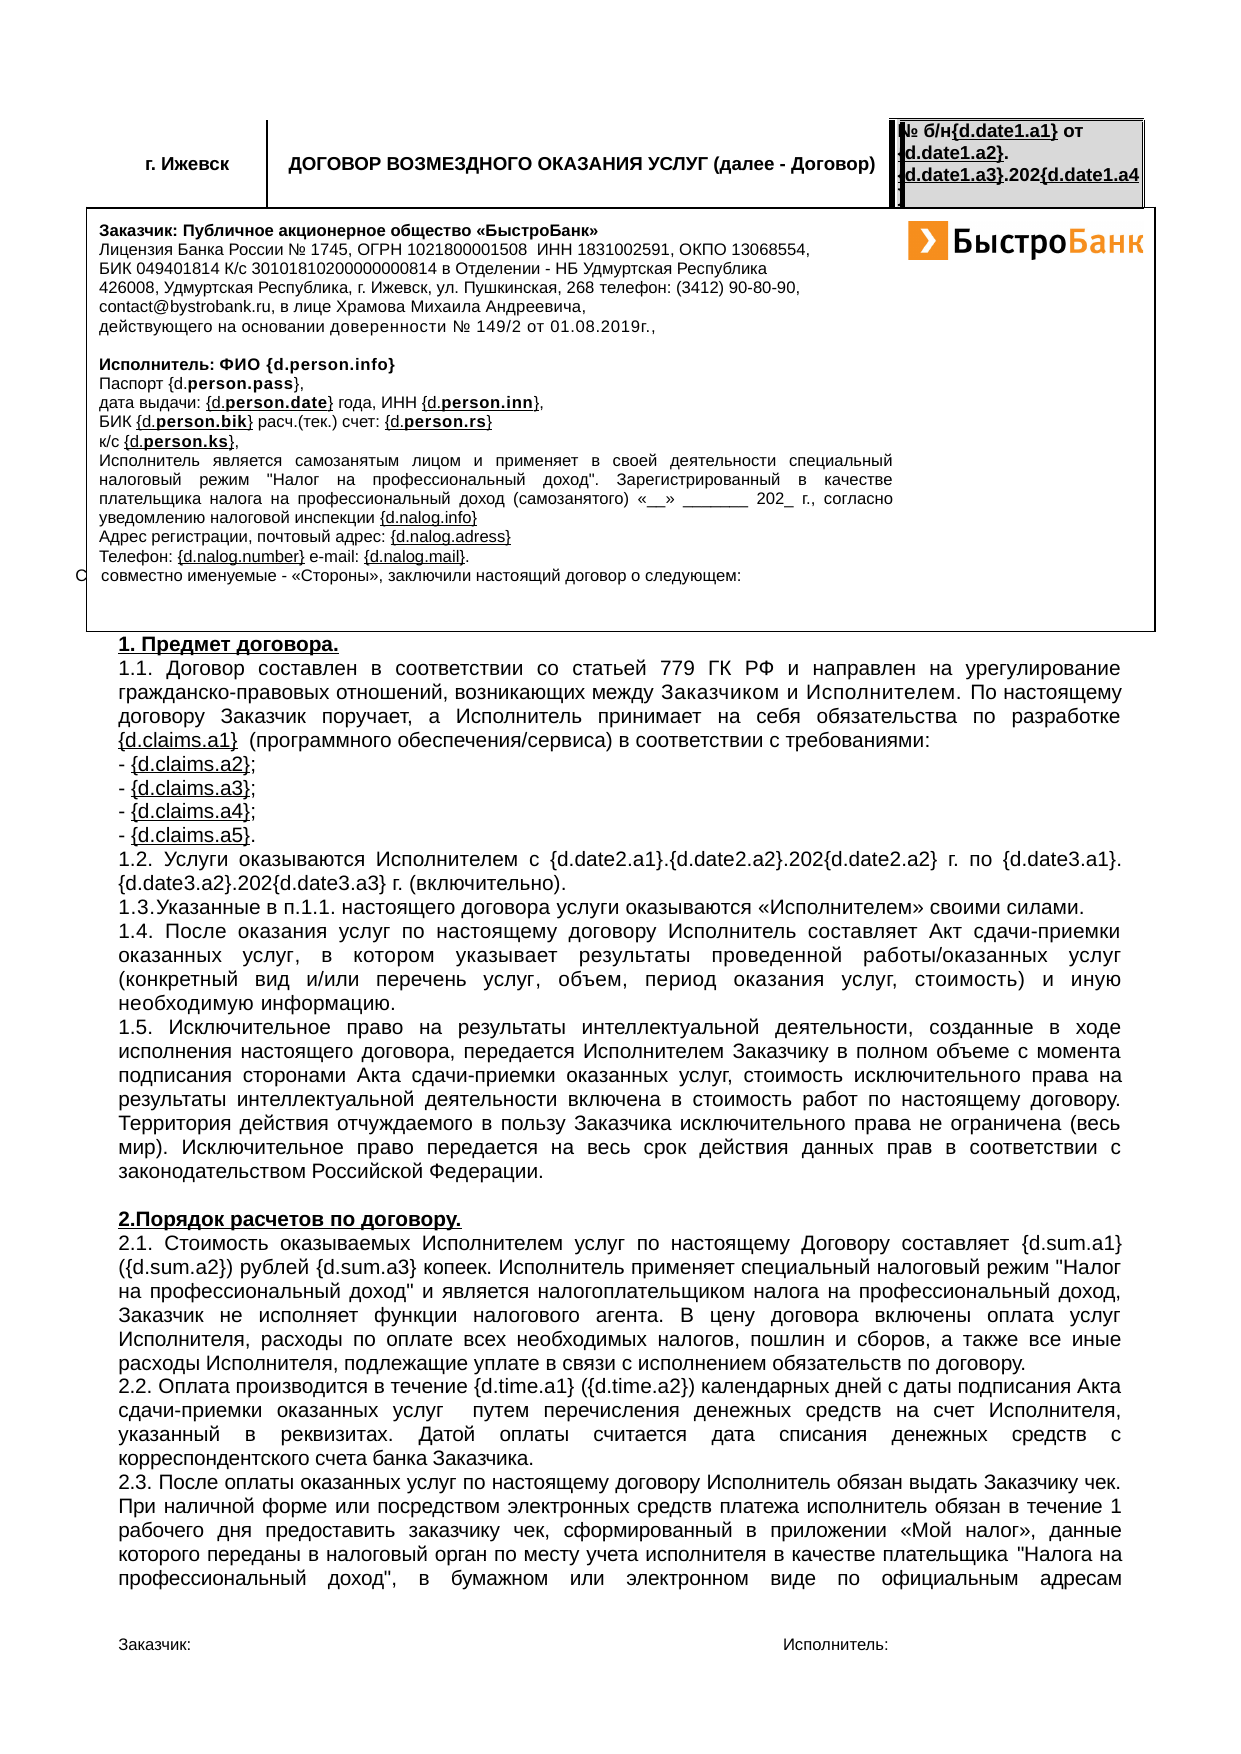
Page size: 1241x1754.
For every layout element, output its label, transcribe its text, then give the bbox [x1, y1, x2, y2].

text 2.1. Стоимость оказываемых Исполнителем услуг по настоящему Договору составляет {d.sum.a1} ({d.sum.a2}) рублей {d.sum.a3} копеек. Исполнитель применяет специальный налоговый режим "Налог на профессиональный доход" и является налогоплательщиком налога на профессиональный доход, Заказчик не исполняет функции налогового агента. В цену договора включены оплата услуг Исполнителя, расходы по оплате всех необходимых налогов, пошлин и сборов, а также все иные расходы Исполнителя, подлежащие уплате в связи с исполнением обязательств по договору. [118, 1231, 1122, 1374]
list 1.4. После оказания услуг по настоящему договору Исполнитель составляет Акт сдачи-приемки оказанных услуг, в котором указывает результаты проведенной работы/оказанных услуг (конкретный вид и/или перечень услуг, объем, период оказания услуг, стоимость) и иную необходимую информацию. [118, 919, 1122, 1015]
table_header г. Ижевск [86, 118, 267, 207]
text 2.Порядок расчетов по договору. [118, 1207, 1122, 1231]
text 2.2. Оплата производится в течение {d.time.a1} ({d.time.a2}) календарных дней с даты подписания Акта сдачи-приемки оказанных услуг путем перечисления денежных средств на счет Исполнителя, указанный в реквизитах. Датой оплаты считается дата списания денежных средств с корреспондентского счета банка Заказчика. [118, 1374, 1122, 1470]
table_cell [87, 585, 905, 631]
table_header № б/н{d.date1.a1} от {d.date1.a2}.{d.date1.a3}.202{d.date1.a4} [897, 119, 1143, 153]
table_header [1150, 118, 1155, 207]
table_cell Заказчик: Публичное акционерное общество «БыстроБанк» Лицензия Банка России № 1745, ОГРН 1021800001508 ИНН 1831002591, ОКПО 13068554, БИК 049401814 К/с 30101810200000000814 в Отделении - НБ Удмуртская Республика 426008, Удмуртская Республика, г. Ижевск, ул. Пушкинская, 268 телефон: (3412) 90-80-90, contact@bystrobank.ru, в лице Храмова Михаила Андреевича, действующего на основании доверенности № 149/2 от 01.08.2019г., Исполнитель: ФИО {d.person.info} Паспорт {d.person.pass}, дата выдачи: {d.person.date} года, ИНН {d.person.inn}, БИК {d.person.bik} расч.(тек.) счет: {d.person.rs} к/с {d.person.ks}, Исполнитель является самозанятым лицом и применяет в своей деятельности специальный налоговый режим "Налог на профессиональный доход". Зарегистрированный в качестве плательщика налога на профессиональный доход (самозанятого) «__» _______ 202_ г., согласно уведомлению налоговой инспекции {d.nalog.info} Адрес регистрации, почтовый адрес: {d.nalog.adress} Телефон: {d.nalog.number} е-mail: {d.nalog.mail}. [87, 209, 905, 566]
text - {d.claims.a4}; [118, 799, 1122, 823]
table_header ДОГОВОР ВОЗМЕЗДНОГО ОКАЗАНИЯ УСЛУГ (далее - Договор) [267, 118, 897, 207]
picture [908, 221, 1144, 260]
text - {d.claims.a2}; [118, 751, 1122, 775]
table_header [1143, 118, 1150, 207]
list 1.5. Исключительное право на результаты интеллектуальной деятельности, созданные в ходе исполнения настоящего договора, передается Исполнителем Заказчику в полном объеме с момента подписания сторонами Акта сдачи-приемки оказанных услуг, стоимость исключительного права на результаты интеллектуальной деятельности включена в стоимость работ по настоящему договору. Территория действия отчуждаемого в пользу Заказчика исключительного права не ограничена (весь мир). Исключительное право передается на весь срок действия данных прав в соответствии с законодательством Российской Федерации. [118, 1015, 1122, 1183]
text 1.3.Указанные в п.1.1. настоящего договора услуги оказываются «Исполнителем» своими силами. [118, 895, 1122, 919]
text - {d.claims.a3}; [118, 775, 1122, 799]
table_header С совместно именуемые - «Стороны», заключили настоящий договор о следующем: [87, 566, 905, 585]
text 2.3. После оплаты оказанных услуг по настоящему договору Исполнитель обязан выдать Заказчику чек. При наличной форме или посредством электронных средств платежа исполнитель обязан в течение 1 рабочего дня предоставить заказчику чек, сформированный в приложении «Мой налог», данные которого переданы в налоговый орган по месту учета исполнителя в качестве плательщика "Налога на профессиональный доход", в бумажном или электронном виде по официальным адресам [118, 1470, 1122, 1590]
table_header № б/н{d.date1.a1} от {d.date1.a2}.{d.date1.a3}.202{d.date1.a4} [905, 121, 1142, 207]
text 1.2. Услуги оказываются Исполнителем с {d.date2.a1}.{d.date2.a2}.202{d.date2.a2} г. по {d.date3.a1}.{d.date3.a2}.202{d.date3.a3} г. (включительно). [118, 847, 1122, 895]
text 1. Предмет договора. [118, 632, 1122, 656]
text - {d.claims.a5}. [118, 823, 1122, 847]
table_cell [905, 208, 1154, 631]
text 1.1. Договор составлен в соответствии со статьей 779 ГК РФ и направлен на урегулирование гражданско-правовых отношений, возникающих между Заказчиком и Исполнителем. По настоящему договору Заказчик поручает, а Исполнитель принимает на себя обязательства по разработке {d.claims.a1} (программного обеспечения/сервиса) в соответствии с требованиями: [118, 656, 1122, 751]
